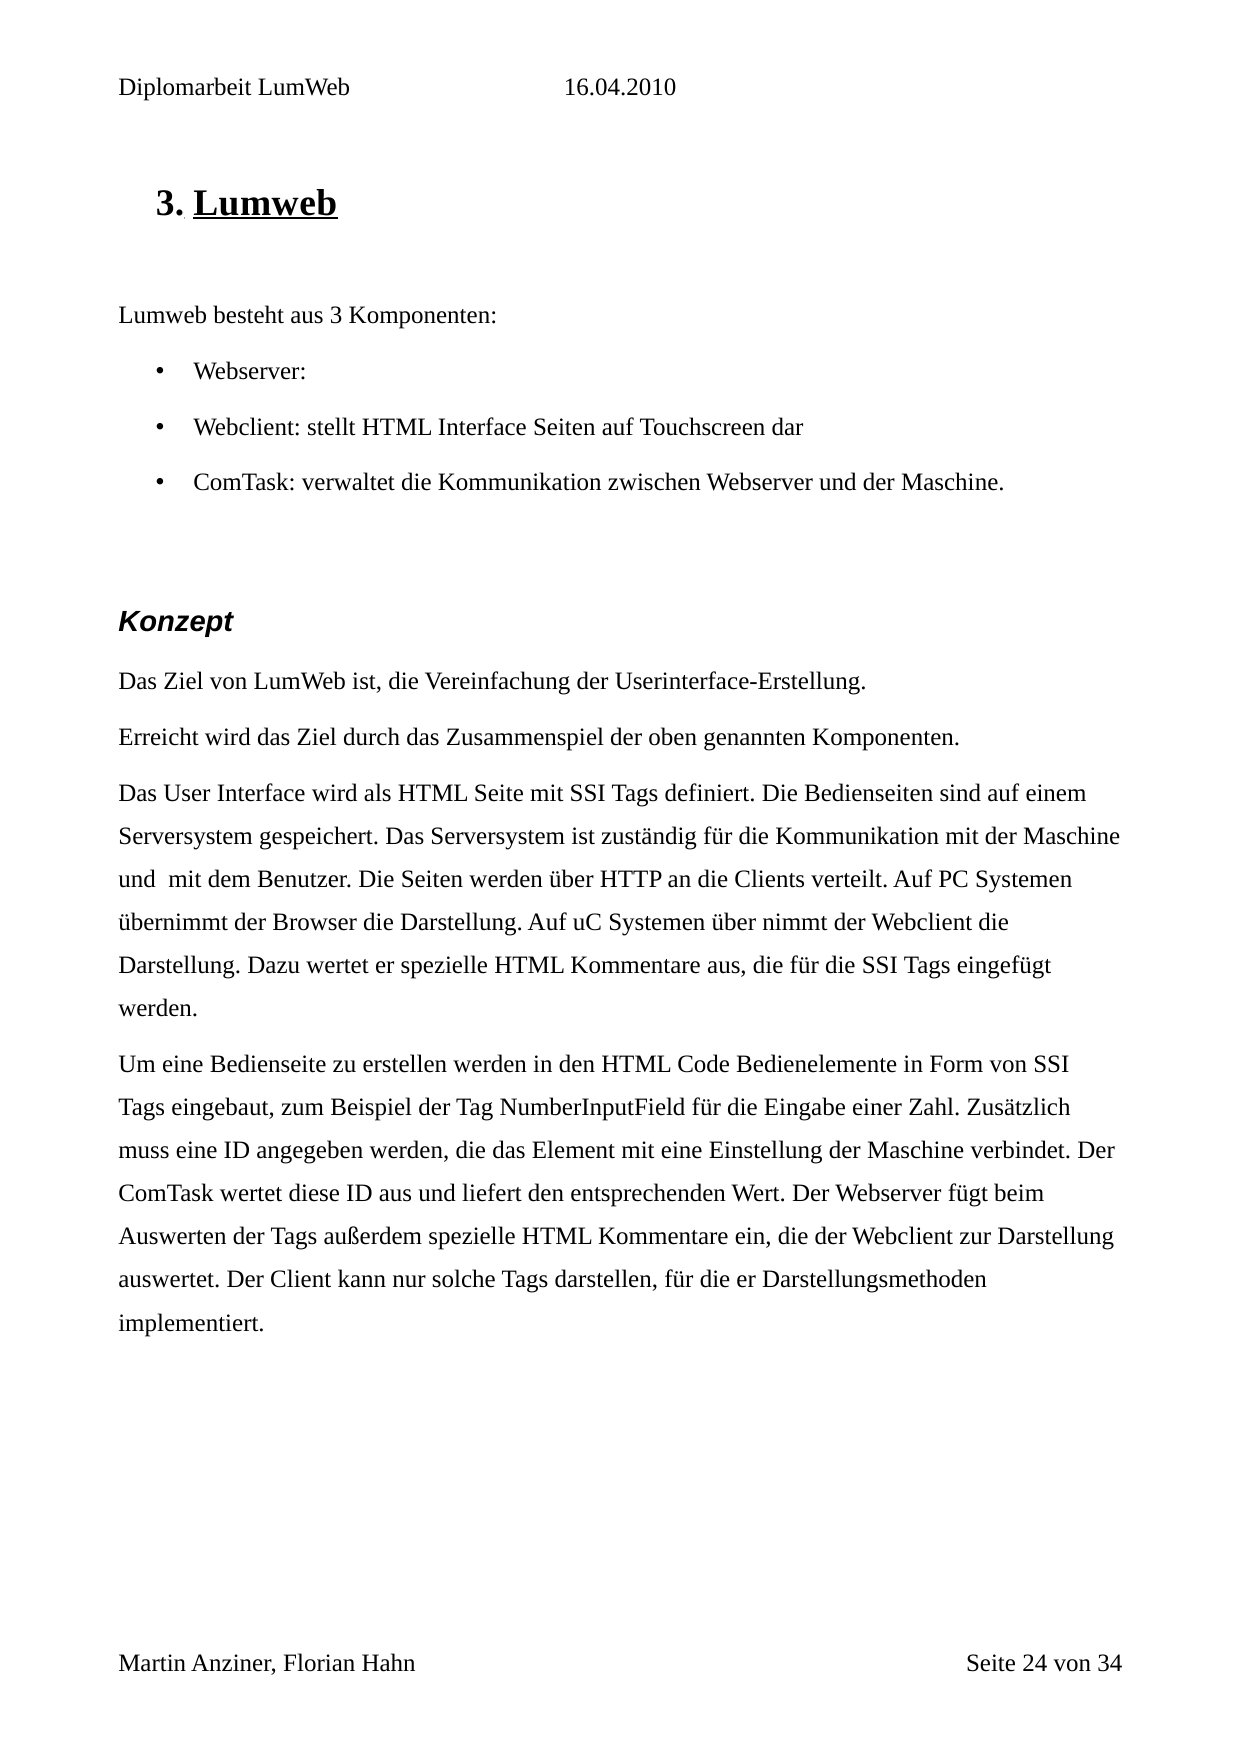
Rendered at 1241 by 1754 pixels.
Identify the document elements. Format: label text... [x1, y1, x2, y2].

list Webserver: [156, 356, 1122, 385]
subtitle Lumweb [156, 180, 1122, 223]
text Erreicht wird das Ziel durch das Zusammenspiel der oben genannten Komponenten. [118, 722, 1122, 751]
list Webclient: stellt HTML Interface Seiten auf Touchscreen dar [156, 412, 1122, 440]
text Das User Interface wird als HTML Seite mit SSI Tags definiert. Die Bedienseiten sind auf einem Serversystem gespeichert. Das Serversystem ist zuständig für die Kommunikation mit der Maschine und mit dem Benutzer. Die Seiten werden über HTTP an die Clients verteilt. Auf PC Systemen übernimmt der Browser die Darstellung. Auf uC Systemen über nimmt der Webclient die Darstellung. Dazu wertet er spezielle HTML Kommentare aus, die für die SSI Tags eingefügt werden. [118, 778, 1122, 1022]
subtitle Konzept [118, 603, 1122, 637]
text Das Ziel von LumWeb ist, die Vereinfachung der Userinterface-Erstellung. [118, 666, 1122, 695]
text Um eine Bedienseite zu erstellen werden in den HTML Code Bedienelemente in Form von SSI Tags eingebaut, zum Beispiel der Tag NumberInputField für die Eingabe einer Zahl. Zusätzlich muss eine ID angegeben werden, die das Element mit eine Einstellung der Maschine verbindet. Der ComTask wertet diese ID aus und liefert den entsprechenden Wert. Der Webserver fügt beim Auswerten der Tags außerdem spezielle HTML Kommentare ein, die der Webclient zur Darstellung auswertet. Der Client kann nur solche Tags darstellen, für die er Darstellungsmethoden implementiert. [118, 1049, 1122, 1336]
text Lumweb besteht aus 3 Komponenten: [118, 300, 1122, 329]
list ComTask: verwaltet die Kommunikation zwischen Webserver und der Maschine. [156, 467, 1122, 496]
